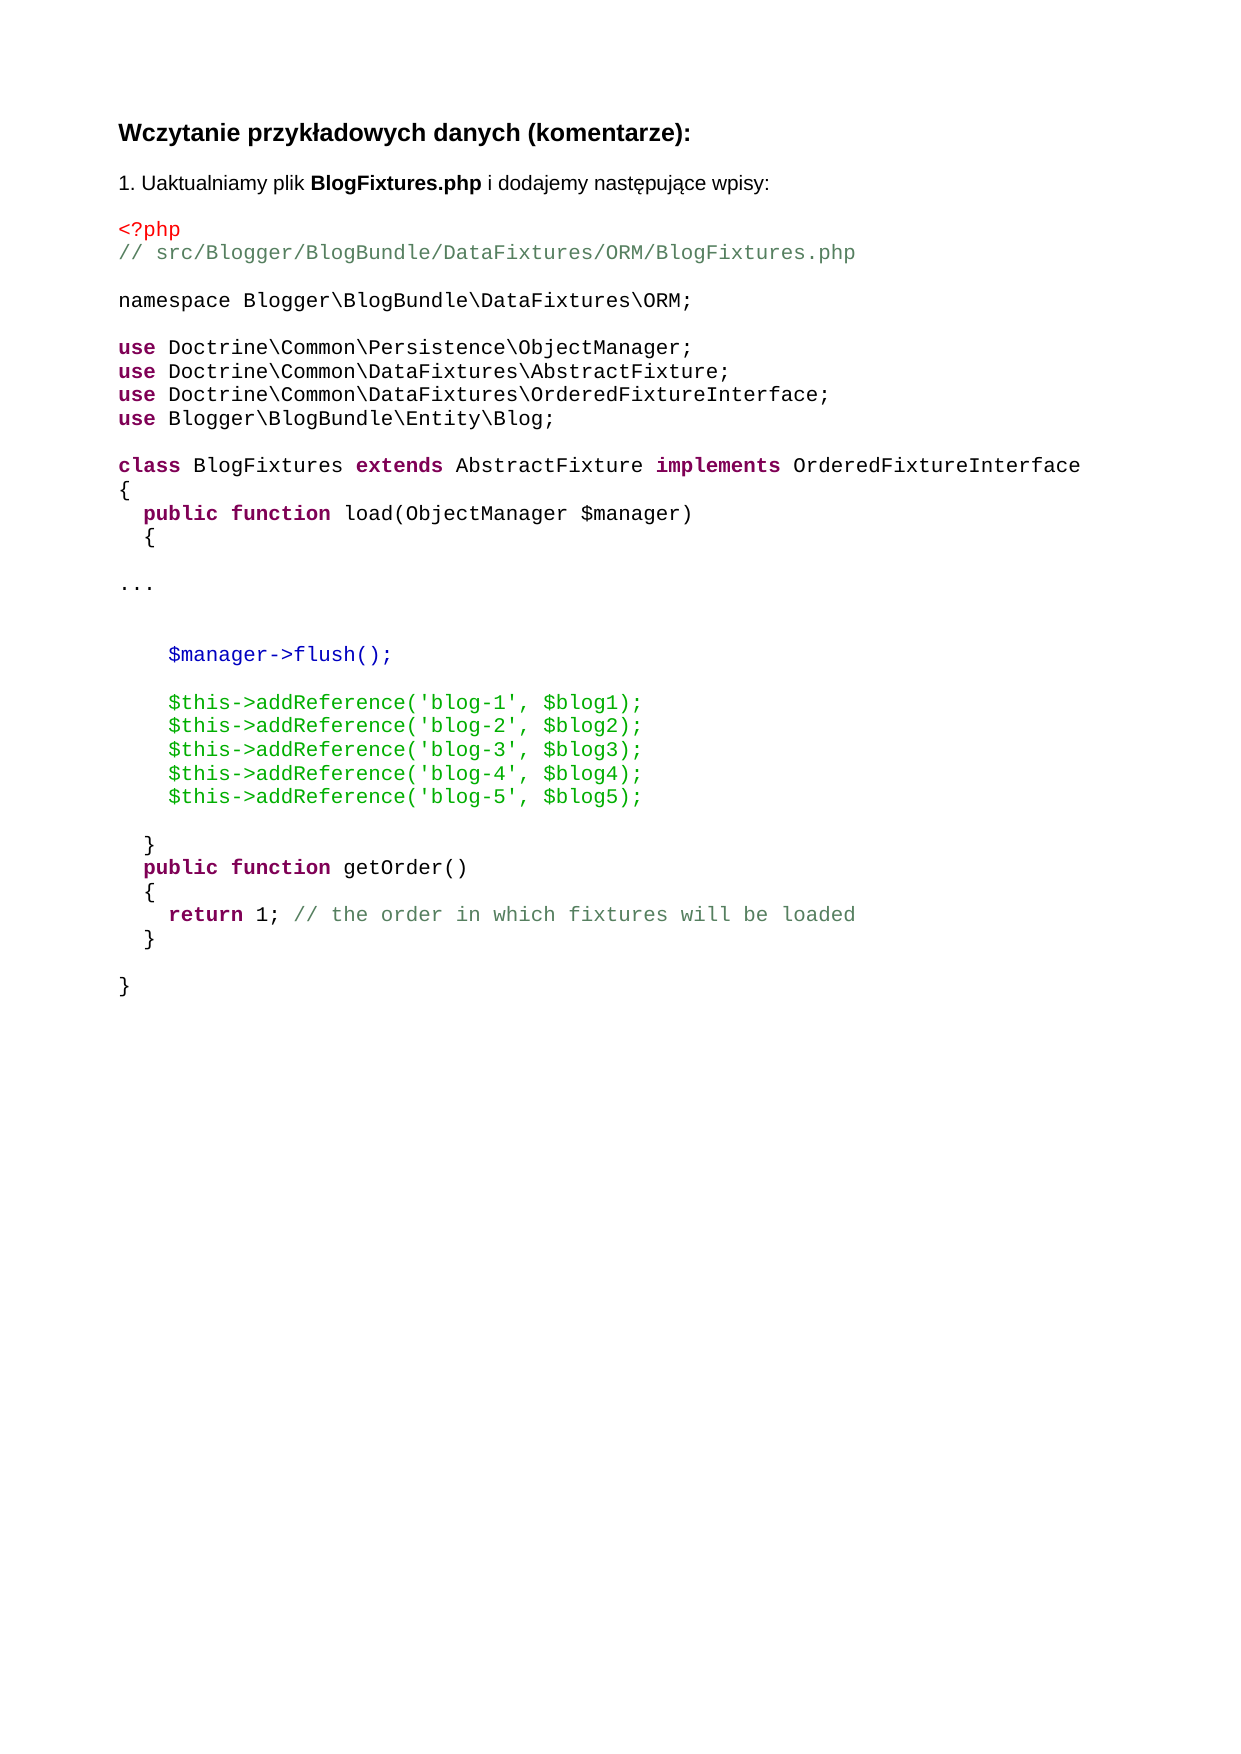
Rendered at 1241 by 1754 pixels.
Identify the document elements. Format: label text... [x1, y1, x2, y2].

text $this->addReference('blog-5', $blog5); [118, 786, 1122, 810]
text { [118, 881, 1122, 904]
text namespace Blogger\BlogBundle\DataFixtures\ORM; [118, 290, 1122, 313]
text return 1; // the order in which fixtures will be loaded [118, 904, 1122, 928]
text $this->addReference('blog-2', $blog2); [118, 715, 1122, 739]
text use Doctrine\Common\Persistence\ObjectManager; [118, 337, 1122, 361]
text 1. Uaktualniamy plik BlogFixtures.php i dodajemy następujące wpisy: [118, 171, 1122, 195]
text $this->addReference('blog-4', $blog4); [118, 763, 1122, 786]
text } [118, 975, 1122, 999]
text $this->addReference('blog-3', $blog3); [118, 739, 1122, 763]
text Wczytanie przykładowych danych (komentarze): [118, 118, 1122, 147]
text $this->addReference('blog-1', $blog1); [118, 692, 1122, 715]
text } [118, 928, 1122, 952]
text <?php [118, 219, 1122, 242]
text public function load(ObjectManager $manager) [118, 502, 1122, 526]
text } [118, 833, 1122, 857]
text public function getOrder() [118, 857, 1122, 881]
text { [118, 479, 1122, 502]
text ... [118, 573, 1122, 597]
text use Doctrine\Common\DataFixtures\OrderedFixtureInterface; [118, 384, 1122, 408]
text // src/Blogger/BlogBundle/DataFixtures/ORM/BlogFixtures.php [118, 242, 1122, 266]
text use Doctrine\Common\DataFixtures\AbstractFixture; [118, 361, 1122, 384]
text class BlogFixtures extends AbstractFixture implements OrderedFixtureInterface [118, 455, 1122, 479]
text use Blogger\BlogBundle\Entity\Blog; [118, 408, 1122, 432]
text { [118, 526, 1122, 550]
text $manager->flush(); [118, 644, 1122, 668]
